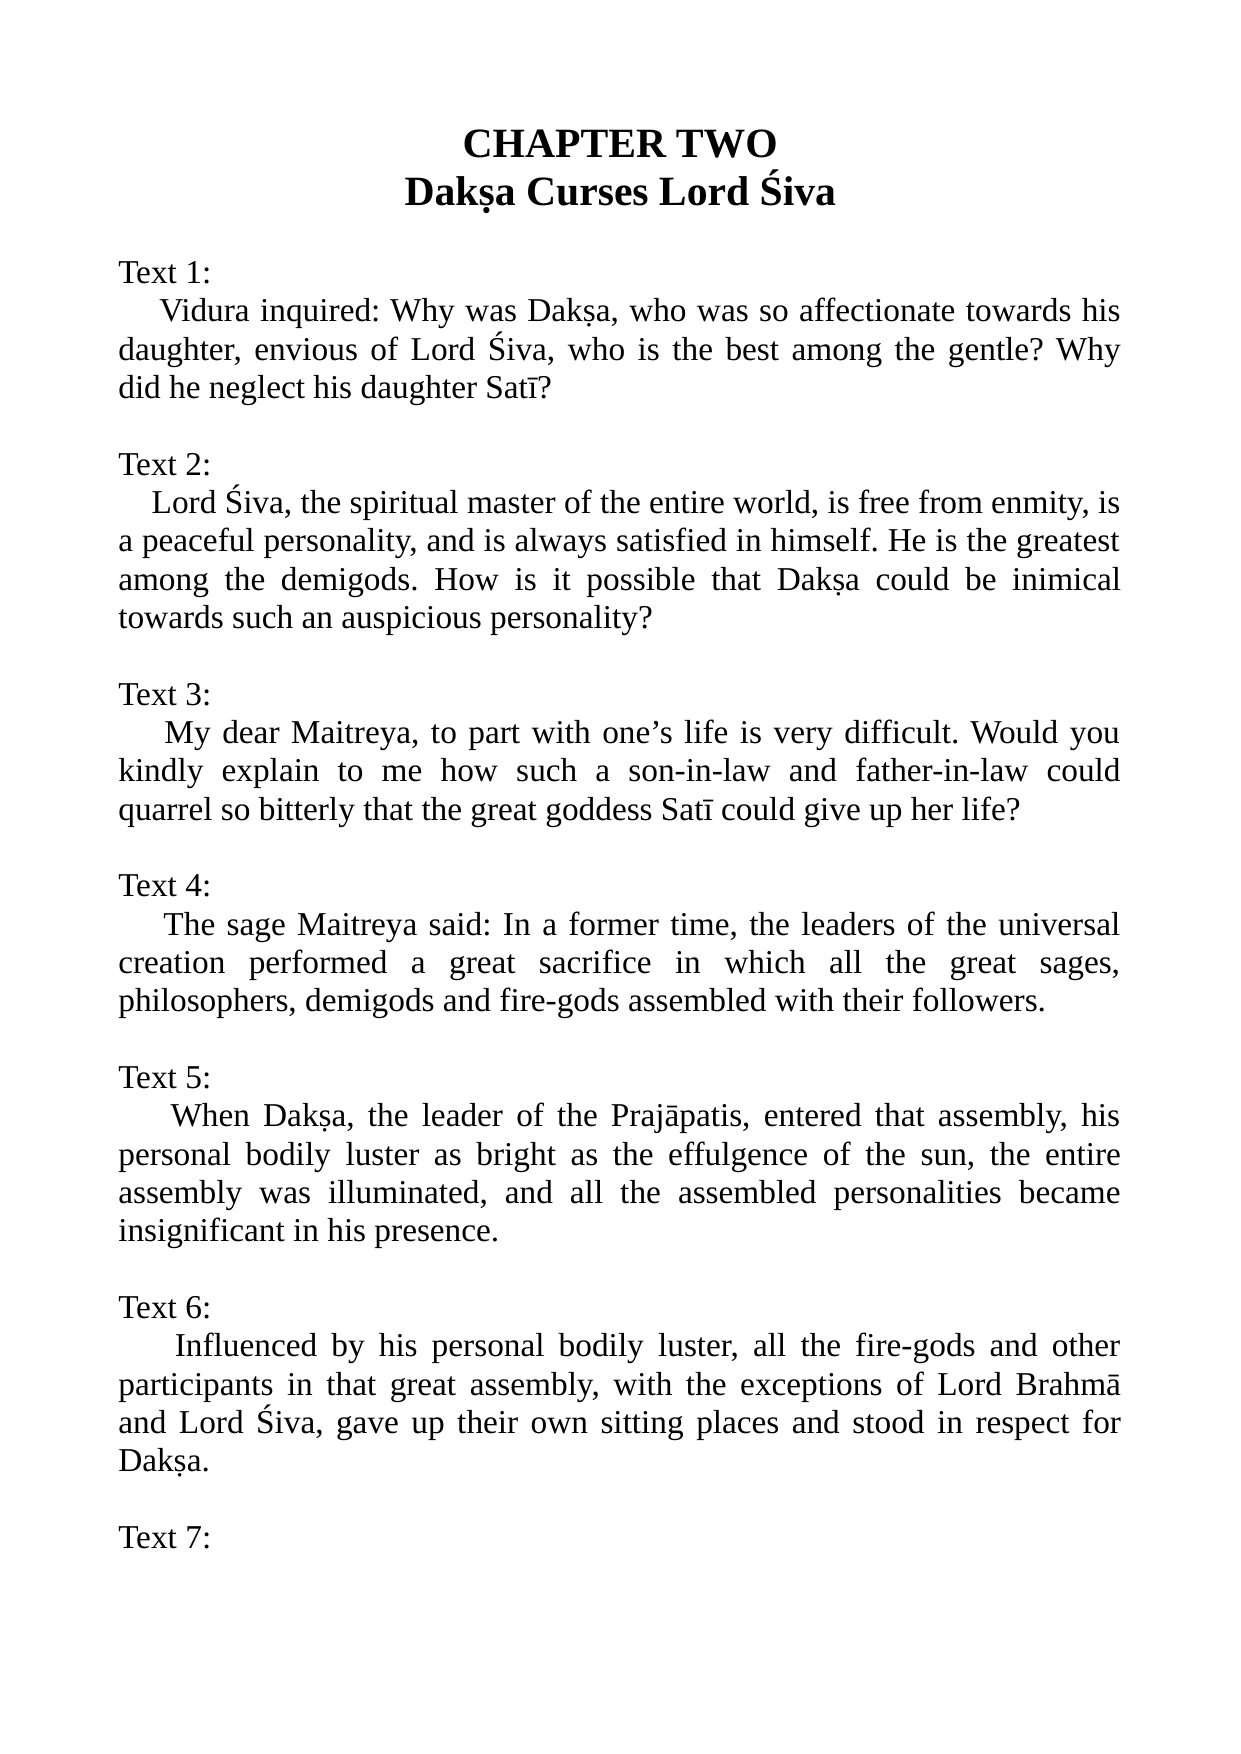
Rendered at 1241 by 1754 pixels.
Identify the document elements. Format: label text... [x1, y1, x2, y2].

text CHAPTER TWO [118, 118, 1122, 166]
text Dakṣa Curses Lord Śiva [118, 166, 1122, 214]
text When Dakṣa, the leader of the Prajāpatis, entered that assembly, his personal bodily luster as bright as the effulgence of the sun, the entire assembly was illuminated, and all the assembled personalities became insignificant in his presence. [118, 1096, 1122, 1249]
text Lord Śiva, the spiritual master of the entire world, is free from enmity, is a peaceful personality, and is always satisfied in himself. He is the greatest among the demigods. How is it possible that Dakṣa could be inimical towards such an auspicious personality? [118, 482, 1122, 636]
text Text 5: [118, 1057, 1122, 1096]
text Influenced by his personal bodily luster, all the fire-gods and other participants in that great assembly, with the exceptions of Lord Brahmā and Lord Śiva, gave up their own sitting places and stood in respect for Dakṣa. [118, 1326, 1122, 1479]
text Text 4: [118, 866, 1122, 904]
text Vidura inquired: Why was Dakṣa, who was so affectionate towards his daughter, envious of Lord Śiva, who is the best among the gentle? Why did he neglect his daughter Satī? [118, 291, 1122, 406]
text Text 1: [118, 252, 1122, 291]
text Text 7: [118, 1517, 1122, 1556]
text Text 6: [118, 1287, 1122, 1326]
text Text 2: [118, 444, 1122, 482]
text Text 3: [118, 674, 1122, 712]
text My dear Maitreya, to part with one’s life is very difficult. Would you kindly explain to me how such a son-in-law and father-in-law could quarrel so bitterly that the great goddess Satī could give up her life? [118, 712, 1122, 827]
text The sage Maitreya said: In a former time, the leaders of the universal creation performed a great sacrifice in which all the great sages, philosophers, demigods and fire-gods assembled with their followers. [118, 904, 1122, 1019]
